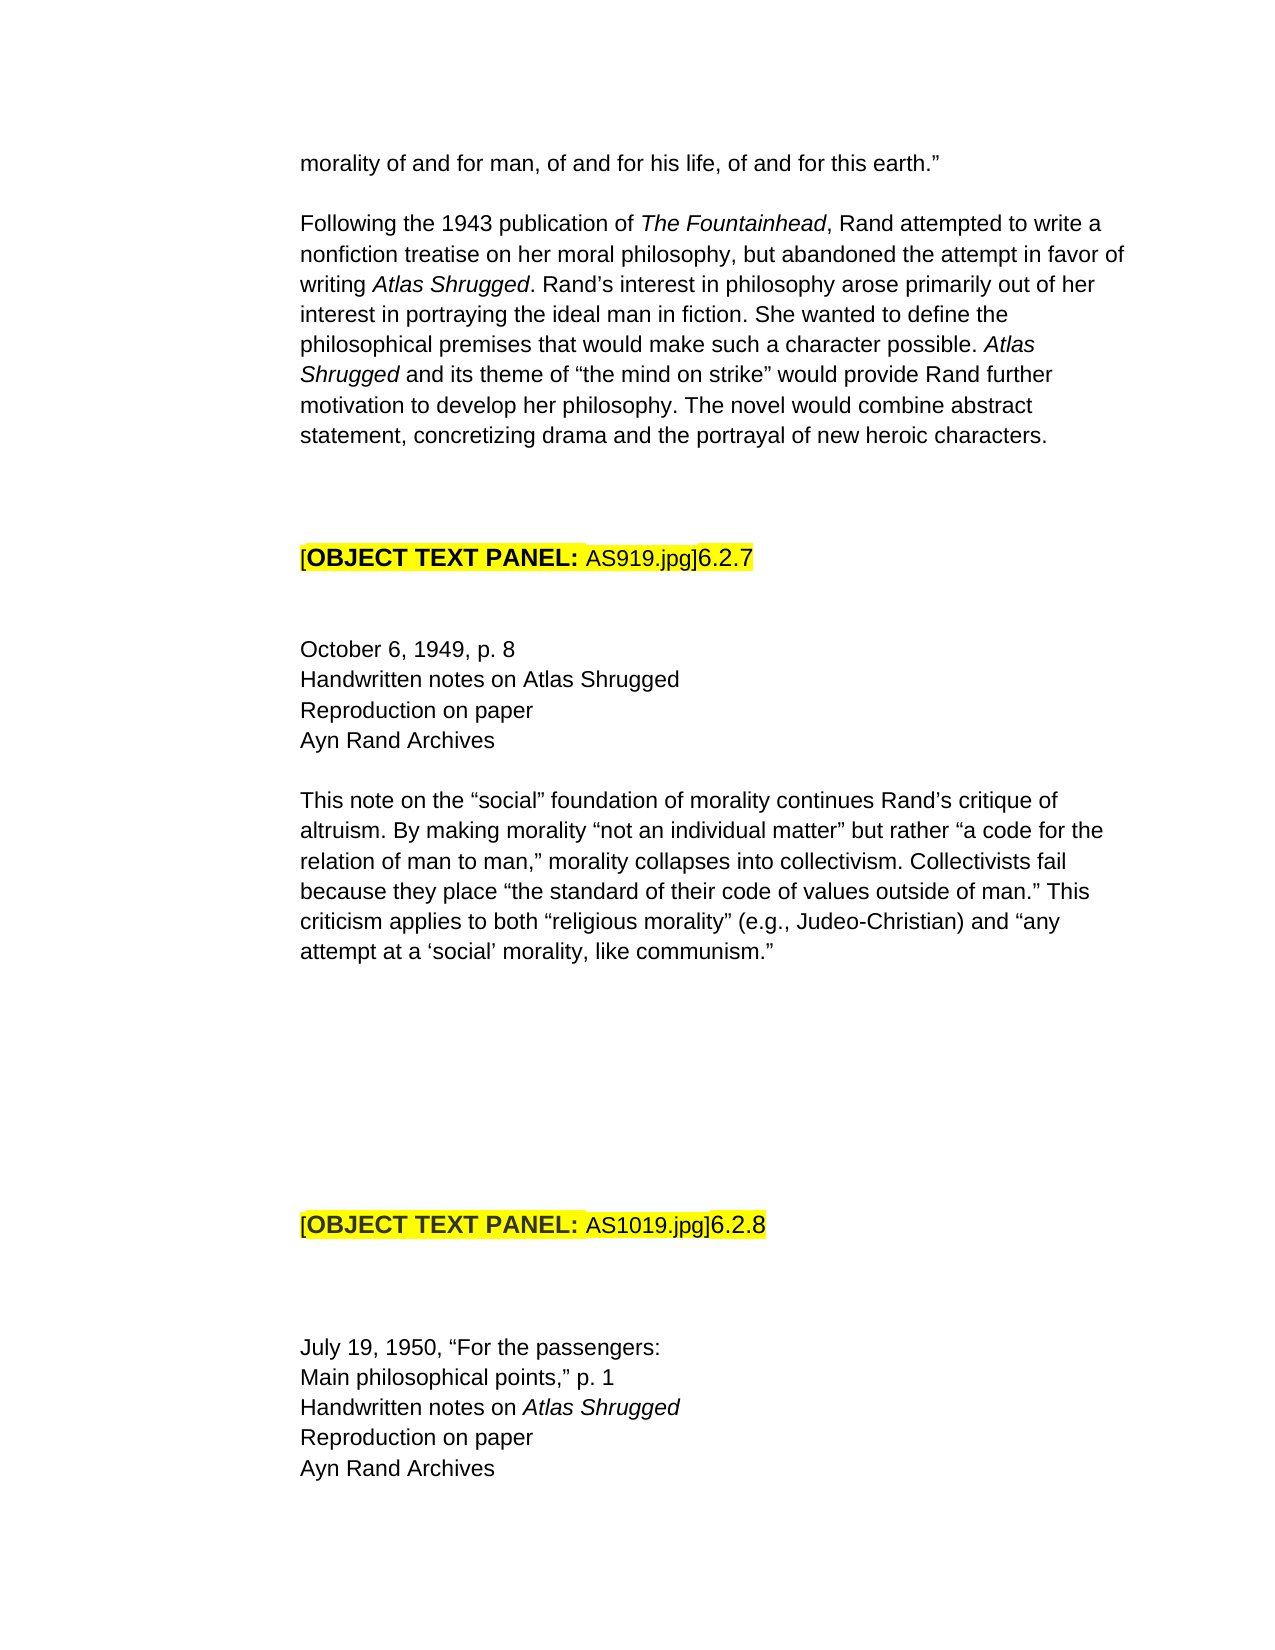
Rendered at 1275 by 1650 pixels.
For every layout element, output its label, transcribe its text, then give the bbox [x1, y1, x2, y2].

text July 19, 1950, “For the passengers: [300, 1334, 1125, 1360]
text Ayn Rand Archives [300, 727, 1125, 753]
text [OBJECT TEXT PANEL: AS1019.jpg]6.2.8 [300, 1210, 1125, 1239]
text October 6, 1949, p. 8 [300, 636, 1125, 662]
text Handwritten notes on Atlas Shrugged [300, 666, 1125, 693]
text Handwritten notes on Atlas Shrugged [300, 1394, 1125, 1421]
text [OBJECT TEXT PANEL: AS919.jpg]6.2.7 [300, 543, 1125, 571]
text morality of and for man, of and for his life, of and for this earth.” [300, 150, 1125, 176]
text Main philosophical points,” p. 1 [300, 1364, 1125, 1390]
text This note on the “social” foundation of morality continues Rand’s critique of altruism. By making morality “not an individual matter” but rather “a code for the relation of man to man,” morality collapses into collectivism. Collectivists fail because they place “the standard of their code of values outside of man.” This criticism applies to both “religious morality” (e.g., Judeo-Christian) and “any attempt at a ‘social’ morality, like communism.” [300, 787, 1125, 964]
text Reproduction on paper [300, 1424, 1125, 1451]
text Following the 1943 publication of The Fountainhead, Rand attempted to write a nonfiction treatise on her moral philosophy, but abandoned the attempt in favor of writing Atlas Shrugged. Rand’s interest in philosophy arose primarily out of her interest in portraying the ideal man in fiction. She wanted to define the philosophical premises that would make such a character possible. Atlas Shrugged and its theme of “the mind on strike” would provide Rand further motivation to develop her philosophy. The novel would combine abstract statement, concretizing drama and the portrayal of new heroic characters. [300, 210, 1125, 448]
text Ayn Rand Archives [300, 1454, 1125, 1481]
text Reproduction on paper [300, 697, 1125, 723]
